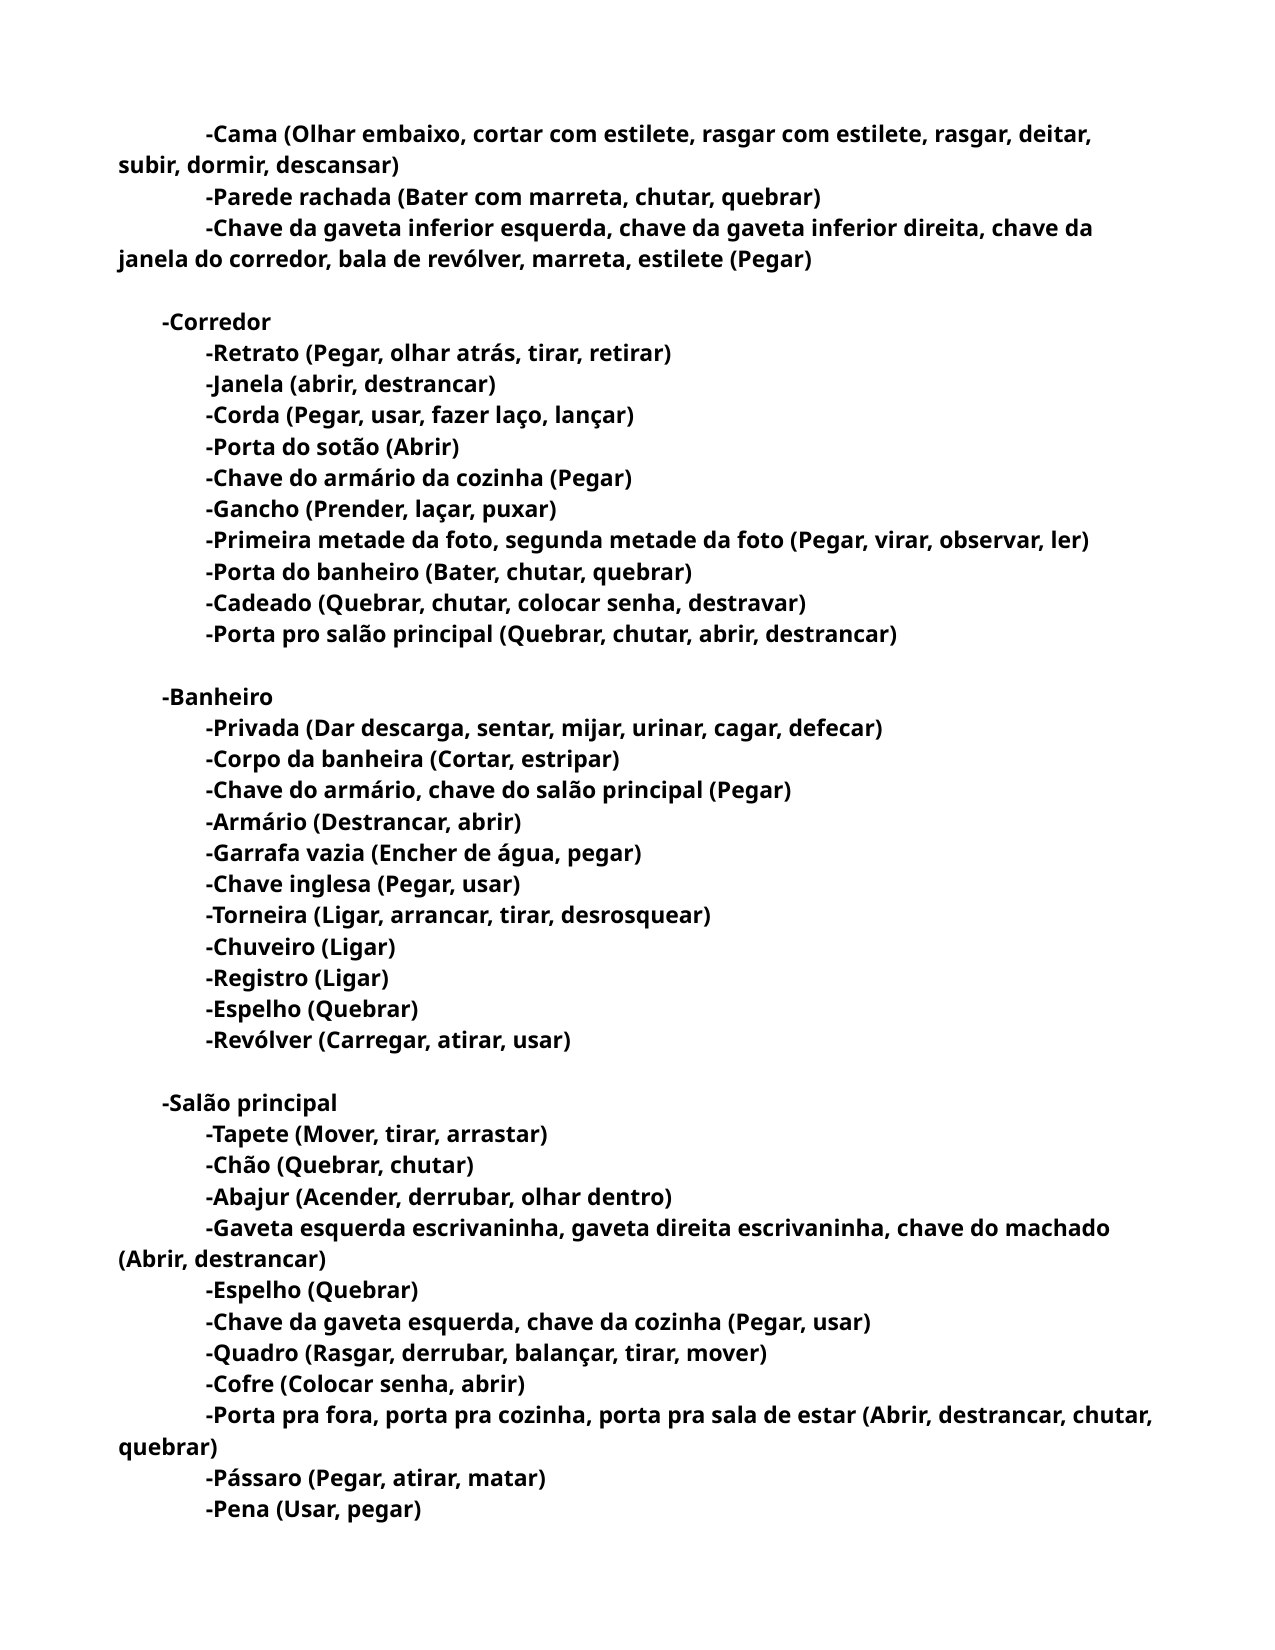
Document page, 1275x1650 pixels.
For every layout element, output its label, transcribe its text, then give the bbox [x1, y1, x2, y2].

text -Corda (Pegar, usar, fazer laço, lançar) [118, 399, 1157, 431]
text -Retrato (Pegar, olhar atrás, tirar, retirar) [118, 337, 1157, 368]
text -Armário (Destrancar, abrir) [118, 806, 1157, 837]
text -Parede rachada (Bater com marreta, chutar, quebrar) [118, 181, 1157, 212]
text -Chão (Quebrar, chutar) [118, 1149, 1157, 1181]
text -Janela (abrir, destrancar) [118, 368, 1157, 399]
text -Corredor [118, 306, 1157, 337]
text -Chave da gaveta esquerda, chave da cozinha (Pegar, usar) [118, 1306, 1157, 1337]
text -Garrafa vazia (Encher de água, pegar) [118, 837, 1157, 868]
text -Abajur (Acender, derrubar, olhar dentro) [118, 1181, 1157, 1212]
text -Chave do armário da cozinha (Pegar) [118, 462, 1157, 493]
text -Chuveiro (Ligar) [118, 931, 1157, 962]
text -Chave da gaveta inferior esquerda, chave da gaveta inferior direita, chave da janela do corredor, bala de revólver, marreta, estilete (Pegar) [118, 212, 1157, 274]
text -Espelho (Quebrar) [118, 1274, 1157, 1306]
text -Tapete (Mover, tirar, arrastar) [118, 1118, 1157, 1149]
text -Corpo da banheira (Cortar, estripar) [118, 743, 1157, 774]
text -Pássaro (Pegar, atirar, matar) [118, 1462, 1157, 1493]
text -Porta pra fora, porta pra cozinha, porta pra sala de estar (Abrir, destrancar, chutar, quebrar) [118, 1399, 1157, 1462]
text -Privada (Dar descarga, sentar, mijar, urinar, cagar, defecar) [118, 712, 1157, 743]
text -Torneira (Ligar, arrancar, tirar, desrosquear) [118, 899, 1157, 931]
text -Porta do sotão (Abrir) [118, 431, 1157, 462]
text -Registro (Ligar) [118, 962, 1157, 993]
text -Porta do banheiro (Bater, chutar, quebrar) [118, 556, 1157, 587]
text -Primeira metade da foto, segunda metade da foto (Pegar, virar, observar, ler) [118, 524, 1157, 556]
text -Revólver (Carregar, atirar, usar) [118, 1024, 1157, 1056]
text -Cadeado (Quebrar, chutar, colocar senha, destravar) [118, 587, 1157, 618]
text -Salão principal [118, 1087, 1157, 1118]
text -Gaveta esquerda escrivaninha, gaveta direita escrivaninha, chave do machado (Abrir, destrancar) [118, 1212, 1157, 1274]
text -Chave inglesa (Pegar, usar) [118, 868, 1157, 899]
text -Quadro (Rasgar, derrubar, balançar, tirar, mover) [118, 1337, 1157, 1368]
text -Banheiro [118, 681, 1157, 712]
text -Cofre (Colocar senha, abrir) [118, 1368, 1157, 1399]
text -Espelho (Quebrar) [118, 993, 1157, 1024]
text -Porta pro salão principal (Quebrar, chutar, abrir, destrancar) [118, 618, 1157, 649]
text -Gancho (Prender, laçar, puxar) [118, 493, 1157, 524]
text -Cama (Olhar embaixo, cortar com estilete, rasgar com estilete, rasgar, deitar, subir, dormir, descansar) [118, 118, 1157, 181]
text -Pena (Usar, pegar) [118, 1493, 1157, 1524]
text -Chave do armário, chave do salão principal (Pegar) [118, 774, 1157, 806]
